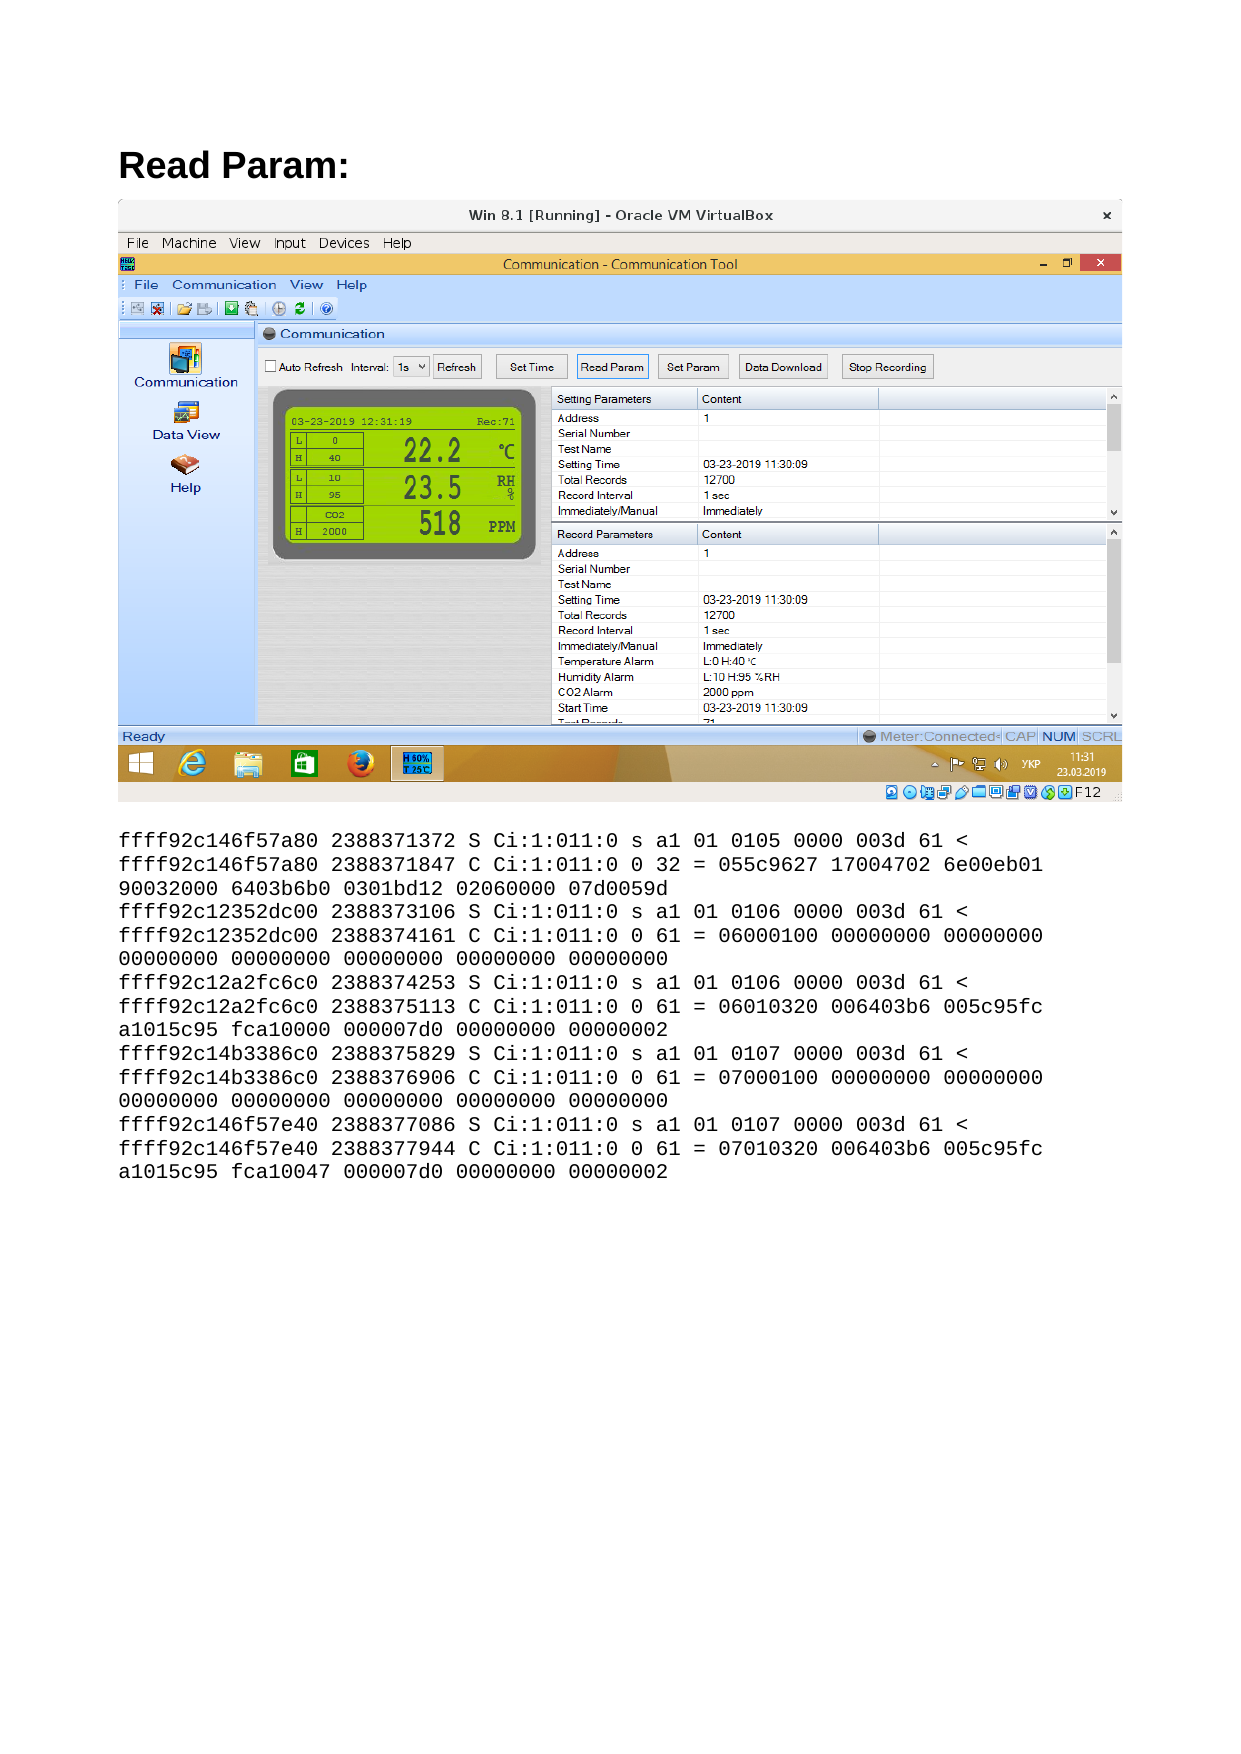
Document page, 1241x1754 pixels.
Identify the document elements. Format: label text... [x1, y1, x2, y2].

text ffff92c12352dc00 2388373106 S Ci:1:011:0 s a1 01 0106 0000 003d 61 < [118, 901, 1122, 925]
text ffff92c146f57a80 2388371847 C Ci:1:011:0 0 32 = 055c9627 17004702 6e00eb01 90032000 6403b6b0 0301bd12 02060000 07d0059d [118, 854, 1122, 901]
text ffff92c12a2fc6c0 2388374253 S Ci:1:011:0 s a1 01 0106 0000 003d 61 < [118, 972, 1122, 996]
text ffff92c146f57a80 2388371372 S Ci:1:011:0 s a1 01 0105 0000 003d 61 < [118, 830, 1122, 854]
text ffff92c12352dc00 2388374161 C Ci:1:011:0 0 61 = 06000100 00000000 00000000 00000000 00000000 00000000 00000000 00000000 [118, 925, 1122, 972]
text ffff92c14b3386c0 2388375829 S Ci:1:011:0 s a1 01 0107 0000 003d 61 < [118, 1043, 1122, 1067]
text ffff92c12a2fc6c0 2388375113 C Ci:1:011:0 0 61 = 06010320 006403b6 005c95fc a1015c95 fca10000 000007d0 00000000 00000002 [118, 996, 1122, 1043]
text ffff92c14b3386c0 2388376906 C Ci:1:011:0 0 61 = 07000100 00000000 00000000 00000000 00000000 00000000 00000000 00000000 [118, 1067, 1122, 1114]
subtitle Read Param: [118, 143, 1122, 187]
text ffff92c146f57e40 2388377944 C Ci:1:011:0 0 61 = 07010320 006403b6 005c95fc a1015c95 fca10047 000007d0 00000000 00000002 [118, 1138, 1122, 1185]
picture [118, 199, 1123, 802]
text ffff92c146f57e40 2388377086 S Ci:1:011:0 s a1 01 0107 0000 003d 61 < [118, 1114, 1122, 1138]
